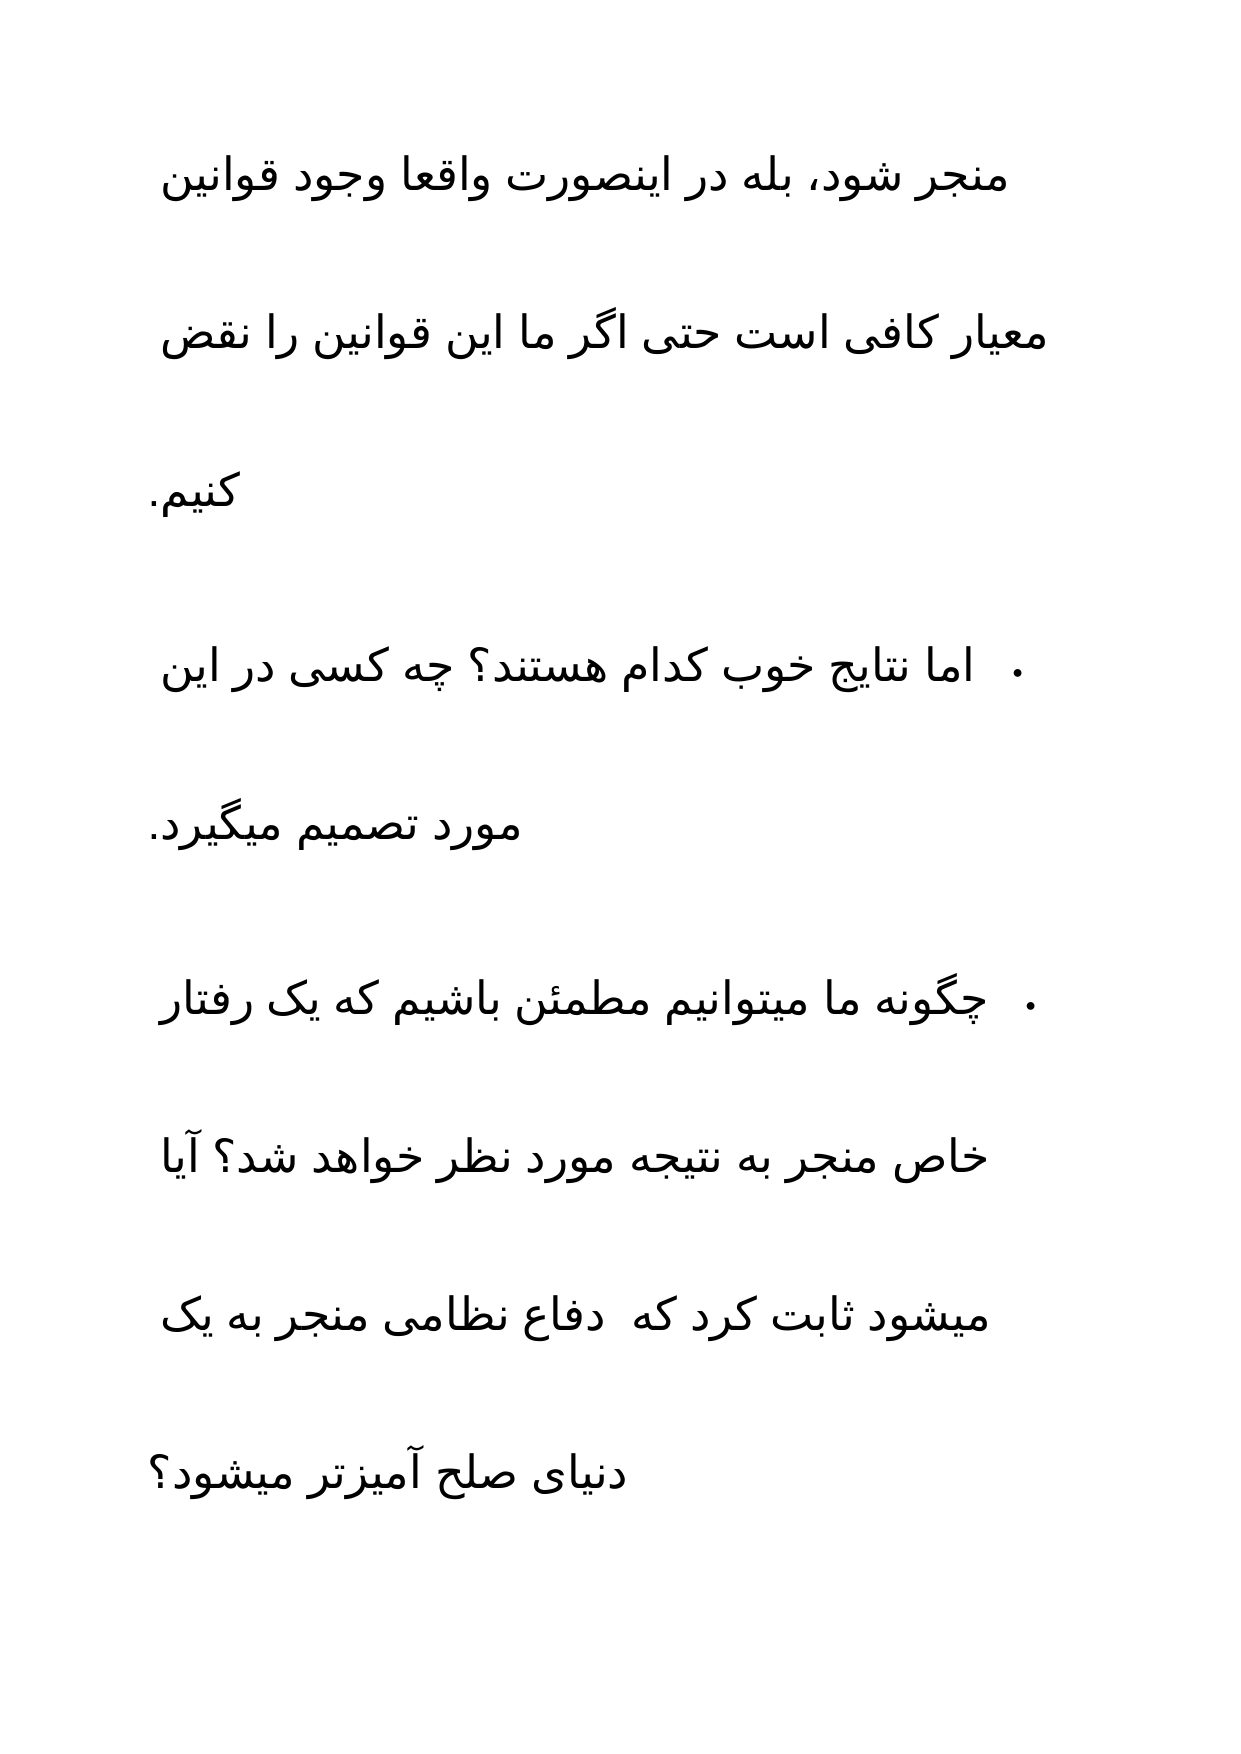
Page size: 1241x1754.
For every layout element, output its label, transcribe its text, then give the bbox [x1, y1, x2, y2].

list اما نتایج خوب کدام هستند؟ چه کسی در این مورد تصمیم میگیرد. [148, 639, 1055, 849]
text منجر شود، بله در اینصورت واقعا وجود قوانین معیار کافی است حتی اگر ما این قوانین را نقض کنیم. [148, 148, 1093, 517]
list چگونه ما میتوانیم مطمئن باشیم که یک رفتار خاص منجر به نتیجه مورد نظر خواهد شد؟ آیا میشود ثابت کرد که دفاع نظامی منجر به یک دنیای صلح آمیزتر میشود؟ [148, 972, 1055, 1499]
